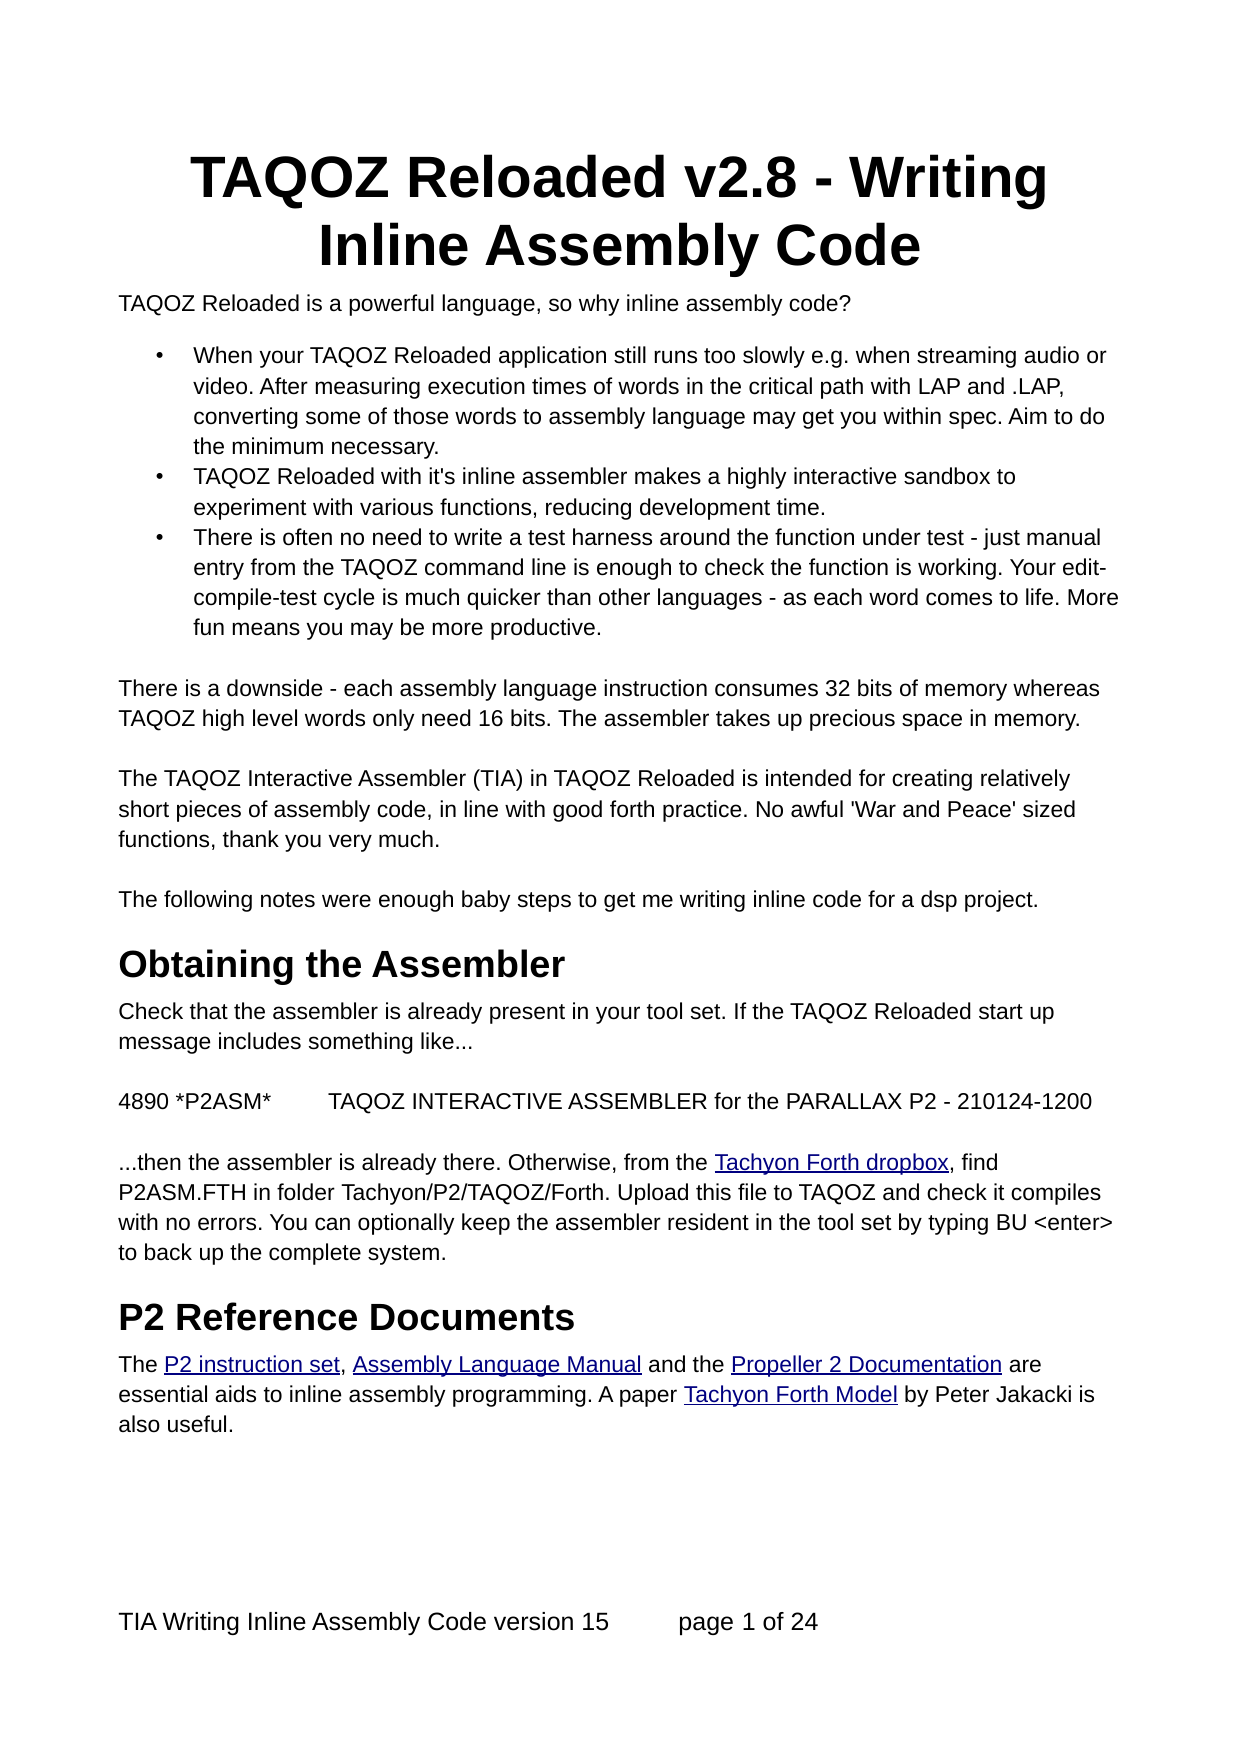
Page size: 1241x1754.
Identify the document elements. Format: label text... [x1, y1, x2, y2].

text The TAQOZ Interactive Assembler (TIA) in TAQOZ Reloaded is intended for creating relatively short pieces of assembly code, in line with good forth practice. No awful 'War and Peace' sized functions, thank you very much. [118, 765, 1122, 852]
title TAQOZ Reloaded v2.8 - Writing Inline Assembly Code [118, 143, 1122, 277]
text TAQOZ Reloaded is a powerful language, so why inline assembly code? [118, 290, 1122, 316]
text 4890 *P2ASM* TAQOZ INTERACTIVE ASSEMBLER for the PARALLAX P2 - 210124-1200 [118, 1088, 1122, 1114]
text There is a downside - each assembly language instruction consumes 32 bits of memory whereas TAQOZ high level words only need 16 bits. The assembler takes up precious space in memory. [118, 675, 1122, 731]
list TAQOZ Reloaded with it's inline assembler makes a highly interactive sandbox to experiment with various functions, reducing development time. [156, 463, 1122, 520]
text The following notes were enough baby steps to get me writing inline code for a dsp project. [118, 886, 1122, 913]
subtitle Obtaining the Assembler [118, 941, 1122, 985]
text ...then the assembler is already there. Otherwise, from the Tachyon Forth dropbox, find P2ASM.FTH in folder Tachyon/P2/TAQOZ/Forth. Upload this file to TAQOZ and check it compiles with no errors. You can optionally keep the assembler resident in the tool set by typing BU <enter> to back up the complete system. [118, 1149, 1122, 1266]
subtitle P2 Reference Documents [118, 1294, 1122, 1338]
text The P2 instruction set, Assembly Language Manual and the Propeller 2 Documentation are essential aids to inline assembly programming. A paper Tachyon Forth Model by Peter Jakacki is also useful. [118, 1351, 1122, 1437]
list When your TAQOZ Reloaded application still runs too slowly e.g. when streaming audio or video. After measuring execution times of words in the critical path with LAP and .LAP, converting some of those words to assembly language may get you within spec. Aim to do the minimum necessary. [156, 342, 1122, 459]
text Check that the assembler is already present in your tool set. If the TAQOZ Reloaded start up message includes something like... [118, 998, 1122, 1054]
list There is often no need to write a test harness around the function under test - just manual entry from the TAQOZ command line is enough to check the function is working. Your edit-compile-test cycle is much quicker than other languages - as each word comes to life. More fun means you may be more productive. [156, 524, 1122, 641]
